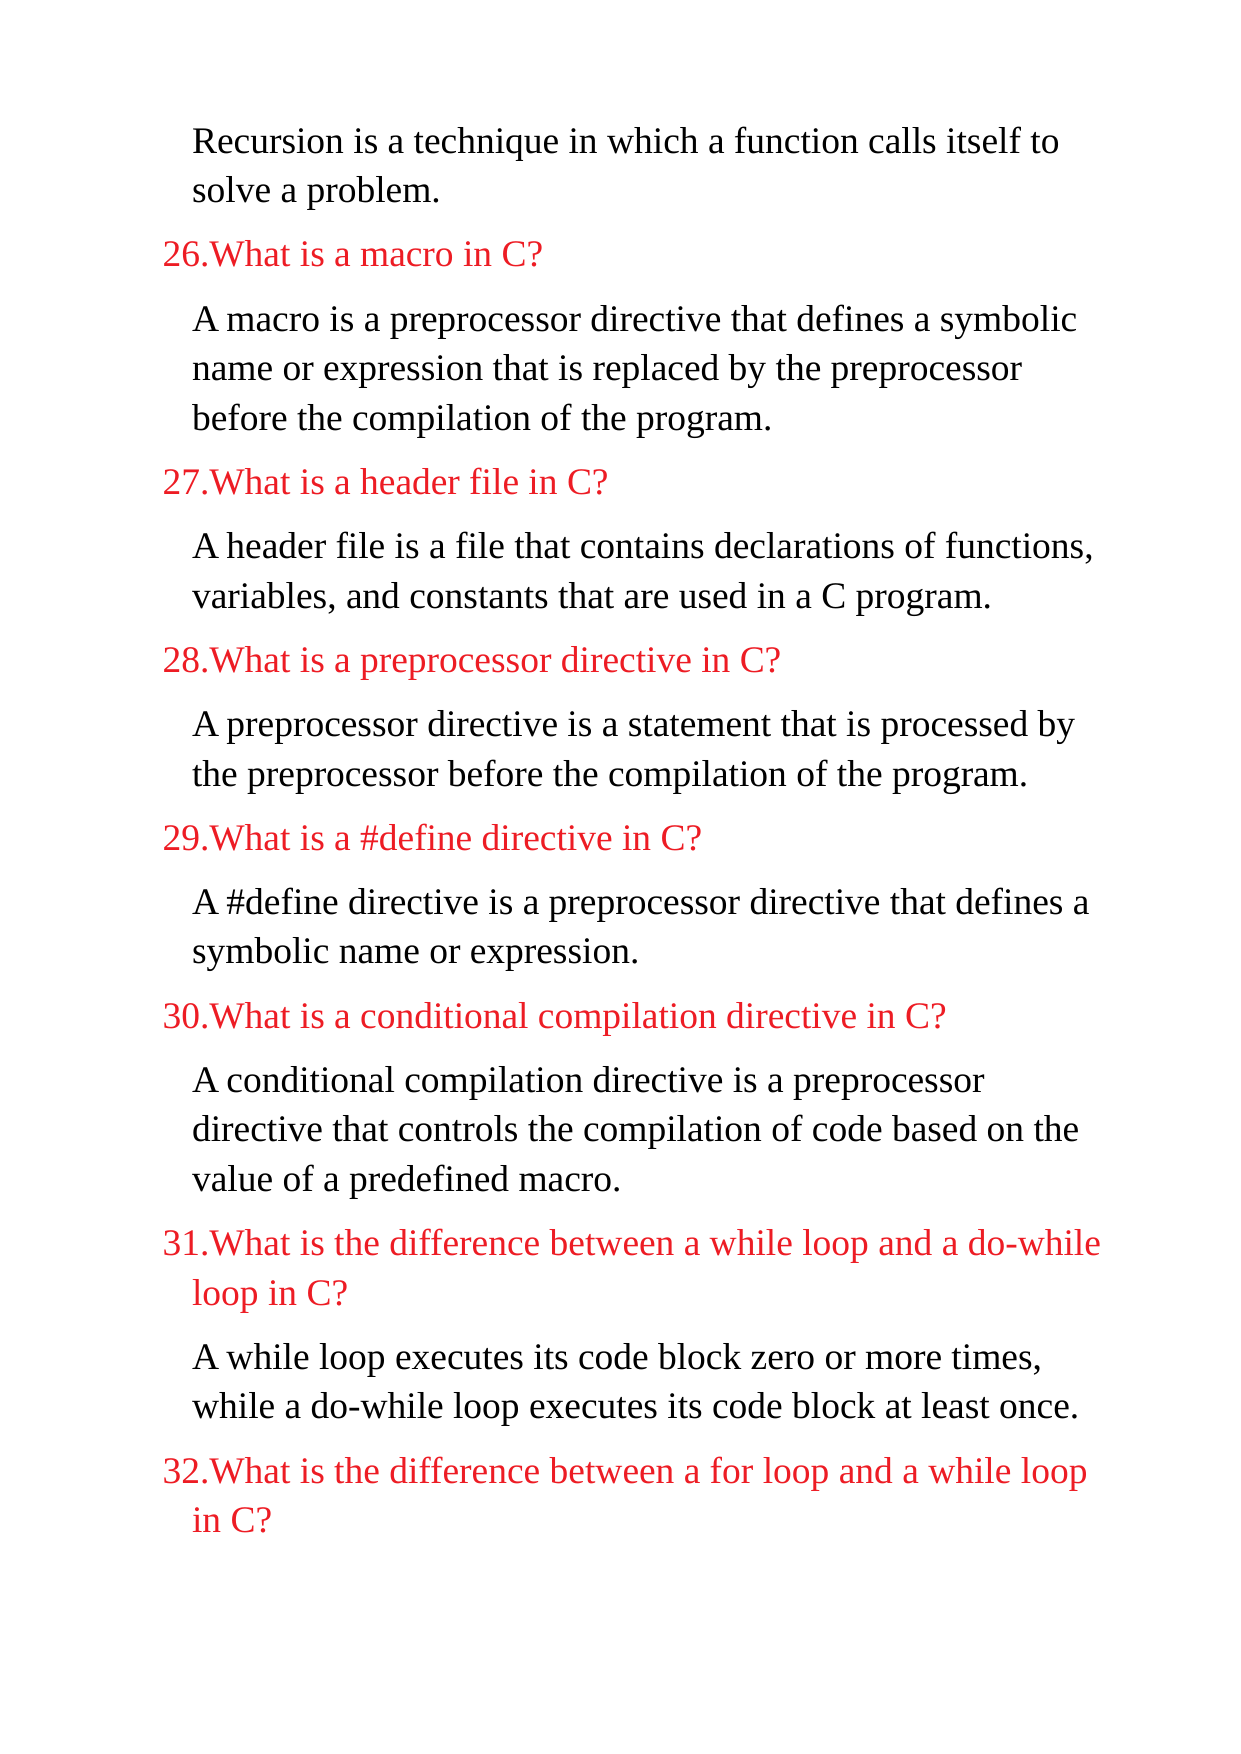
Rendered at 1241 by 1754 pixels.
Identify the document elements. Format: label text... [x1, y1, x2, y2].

list What is the difference between a while loop and a do-while loop in C? [162, 1221, 1122, 1313]
list What is a conditional compilation directive in C? [162, 993, 1122, 1036]
list A conditional compilation directive is a preprocessor directive that controls the compilation of code based on the value of a predefined macro. [162, 1057, 1122, 1199]
list What is a preprocessor directive in C? [162, 637, 1122, 680]
list What is the difference between a for loop and a while loop in C? [162, 1448, 1122, 1541]
list What is a header file in C? [162, 459, 1122, 502]
list Recursion is a technique in which a function calls itself to solve a problem. [162, 118, 1122, 211]
list A preprocessor directive is a statement that is processed by the preprocessor before the compilation of the program. [162, 701, 1122, 794]
list A #define directive is a preprocessor directive that defines a symbolic name or expression. [162, 879, 1122, 972]
list A header file is a file that contains declarations of functions, variables, and constants that are used in a C program. [162, 523, 1122, 616]
list A while loop executes its code block zero or more times, while a do-while loop executes its code block at least once. [162, 1334, 1122, 1427]
list What is a macro in C? [162, 232, 1122, 275]
list A macro is a preprocessor directive that defines a symbolic name or expression that is replaced by the preprocessor before the compilation of the program. [162, 296, 1122, 438]
list What is a #define directive in C? [162, 815, 1122, 858]
